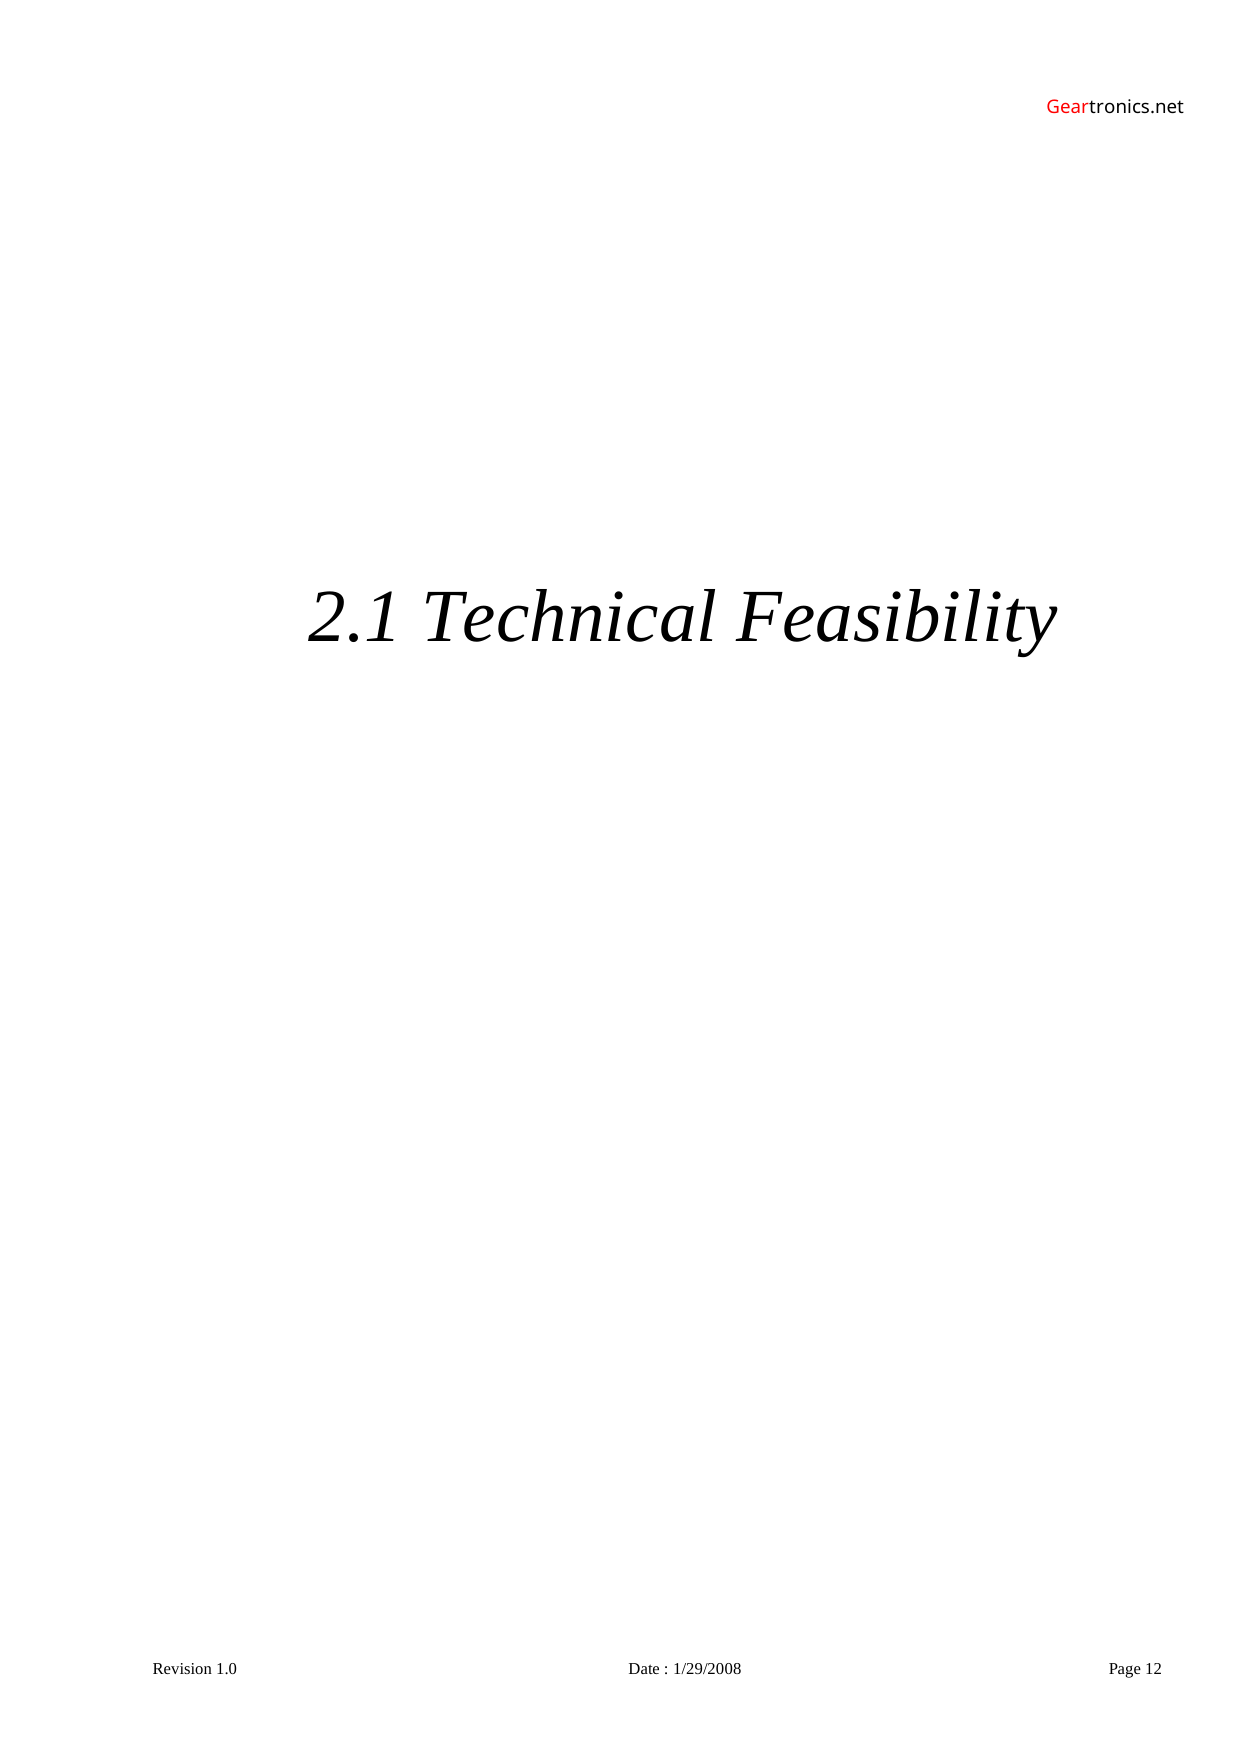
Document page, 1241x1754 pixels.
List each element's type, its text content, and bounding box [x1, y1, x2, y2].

list 2.1 Technical Feasibility [152, 574, 1184, 657]
